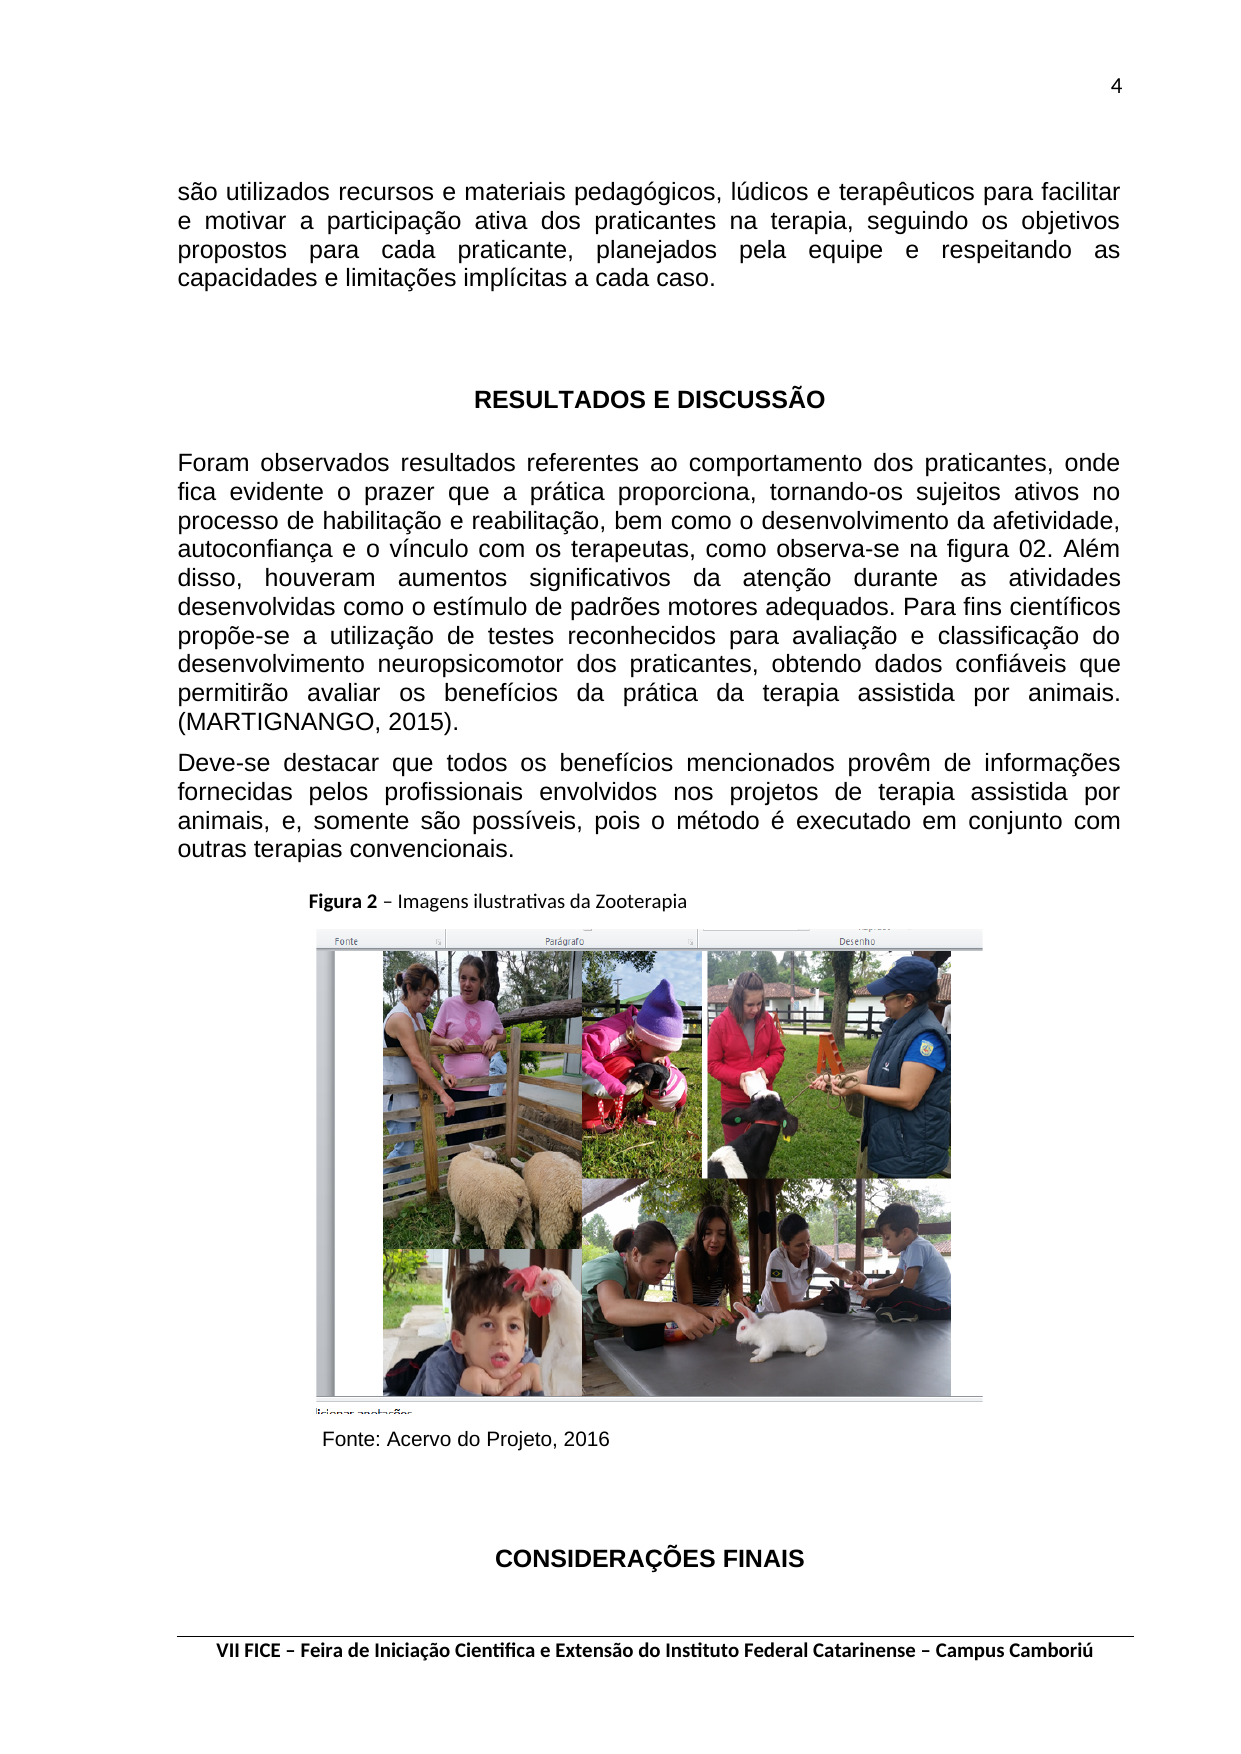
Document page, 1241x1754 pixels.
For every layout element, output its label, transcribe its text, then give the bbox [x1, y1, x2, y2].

text RESULTADOS E DISCUSSÃO [177, 385, 1122, 414]
text Foram observados resultados referentes ao comportamento dos praticantes, onde fica evidente o prazer que a prática proporciona, tornando-os sujeitos ativos no processo de habilitação e reabilitação, bem como o desenvolvimento da afetividade, autoconfiança e o vínculo com os terapeutas, como observa-se na figura 02. Além disso, houveram aumentos significativos da atenção durante as atividades desenvolvidas como o estímulo de padrões motores adequados. Para fins científicos propõe-se a utilização de testes reconhecidos para avaliação e classificação do desenvolvimento neuropsicomotor dos praticantes, obtendo dados confiáveis que permitirão avaliar os benefícios da prática da terapia assistida por animais. (MARTIGNANGO, 2015). [177, 448, 1122, 736]
text Fonte: Acervo do Projeto, 2016 [177, 1427, 1122, 1451]
text são utilizados recursos e materiais pedagógicos, lúdicos e terapêuticos para facilitar e motivar a participação ativa dos praticantes na terapia, seguindo os objetivos propostos para cada praticante, planejados pela equipe e respeitando as capacidades e limitações implícitas a cada caso. [177, 177, 1122, 292]
text CONSIDERAÇÕES FINAIS [177, 1544, 1122, 1572]
text Figura 2 – Imagens ilustrativas da Zooterapia [177, 888, 1122, 913]
text Deve-se destacar que todos os benefícios mencionados provêm de informações fornecidas pelos profissionais envolvidos nos projetos de terapia assistida por animais, e, somente são possíveis, pois o método é executado em conjunto com outras terapias convencionais. [177, 748, 1122, 863]
